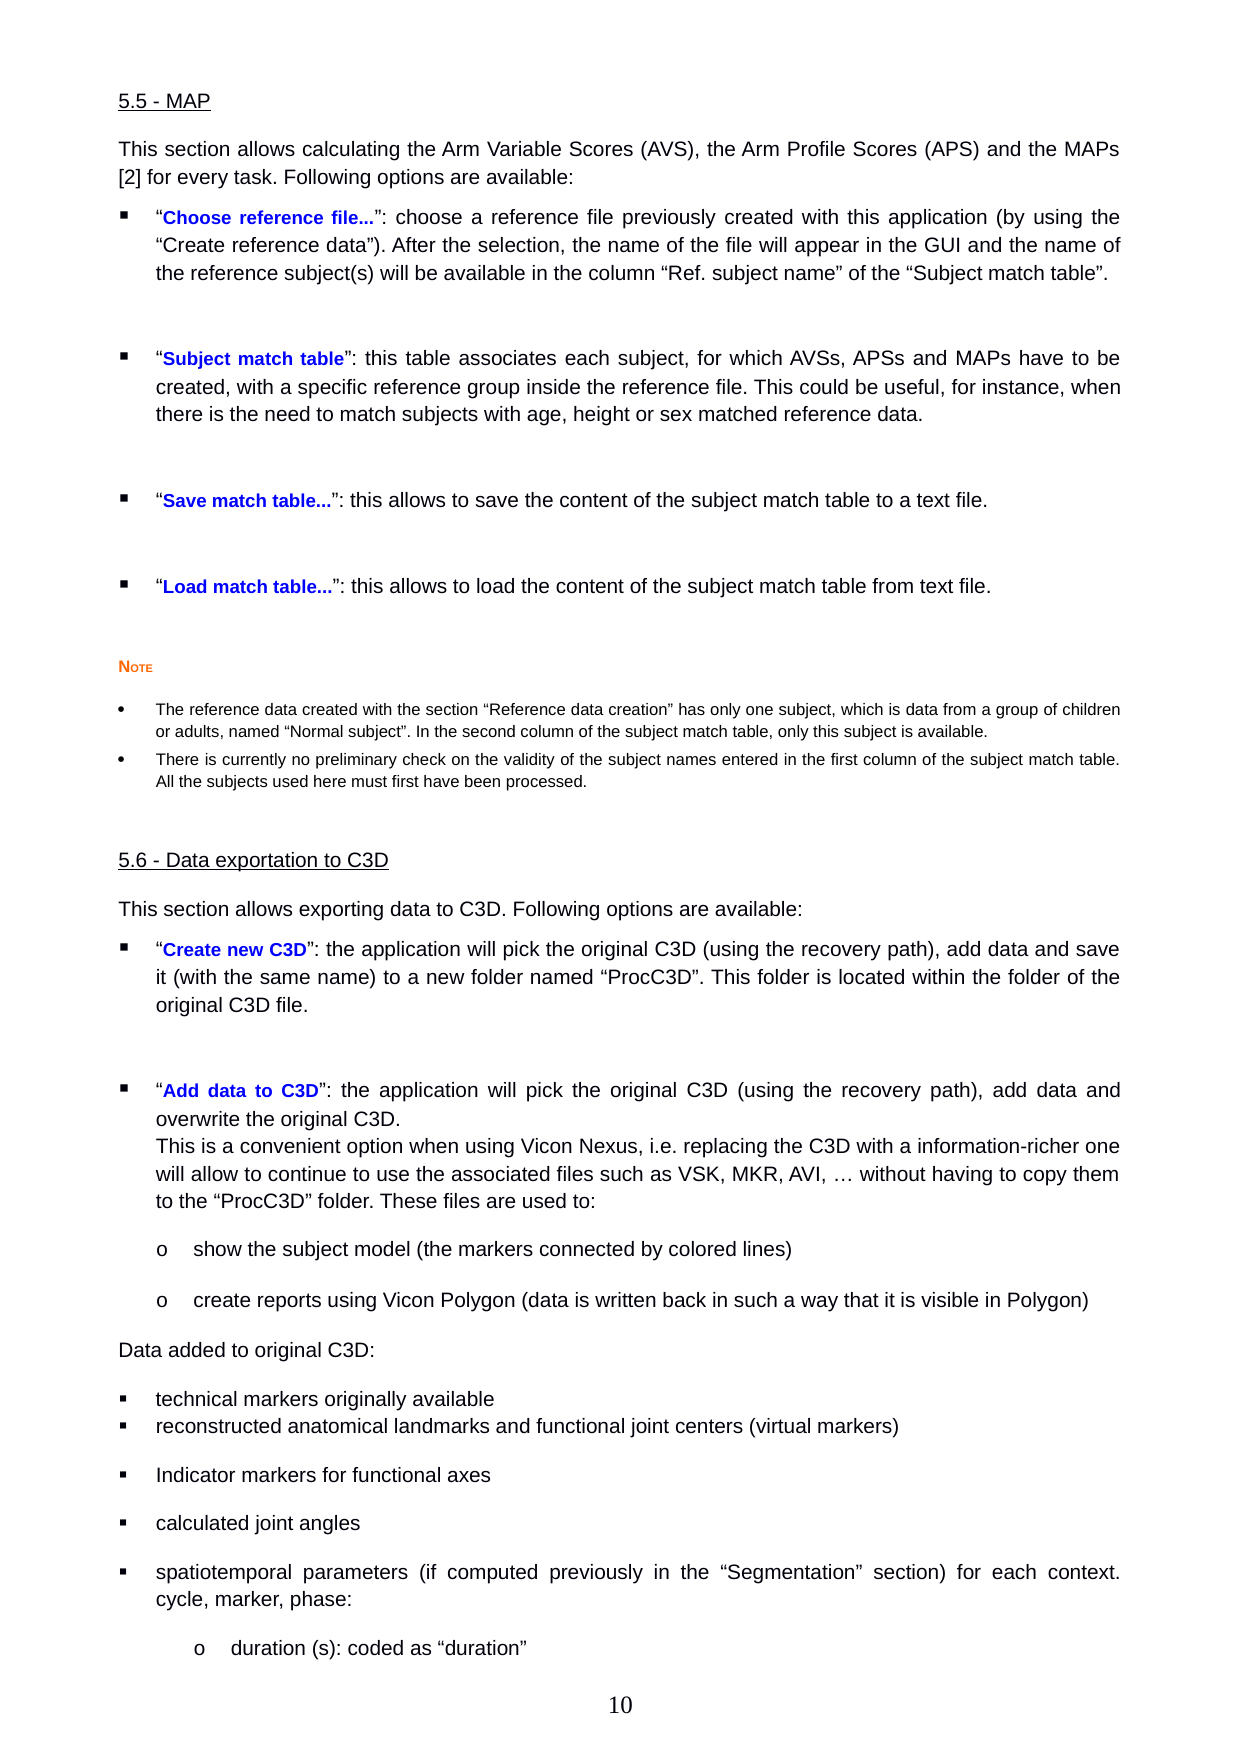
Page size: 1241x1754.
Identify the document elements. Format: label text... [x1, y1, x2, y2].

list “Save match table...”: this allows to save the content of the subject match table to a text file. [118, 488, 1122, 513]
list calculated joint angles [118, 1511, 1122, 1535]
text Data added to original C3D: [118, 1338, 1122, 1362]
list “Subject match table”: this table associates each subject, for which AVSs, APSs and MAPs have to be created, with a specific reference group inside the reference file. This could be useful, for instance, when there is the need to match subjects with age, height or sex matched reference data. [118, 346, 1122, 426]
list duration (s): coded as “duration” [193, 1636, 1122, 1661]
list technical markers originally available [118, 1387, 1122, 1411]
list “Add data to C3D”: the application will pick the original C3D (using the recovery path), add data and overwrite the original C3D. [118, 1078, 1122, 1130]
text This section allows exporting data to C3D. Following options are available: [118, 896, 1122, 920]
list “Create new C3D”: the application will pick the original C3D (using the recovery path), add data and save it (with the same name) to a new folder named “ProcC3D”. This folder is located within the folder of the original C3D file. [118, 936, 1122, 1016]
list create reports using Vicon Polygon (data is written back in such a way that it is visible in Polygon) [156, 1288, 1122, 1314]
text This is a convenient option when using Vicon Nexus, i.e. replacing the C3D with a information-richer one will allow to continue to use the associated files such as VSK, MKR, AVI, … without having to copy them to the “ProcC3D” folder. These files are used to: [156, 1134, 1122, 1213]
list “Load match table...”: this allows to load the content of the subject match table from text file. [118, 574, 1122, 599]
list reconstructed anatomical landmarks and functional joint centers (virtual markers) [118, 1414, 1122, 1438]
list Indicator markers for functional axes [118, 1463, 1122, 1487]
list There is currently no preliminary check on the validity of the subject names entered in the first column of the subject match table. All the subjects used here must first have been processed. [118, 750, 1122, 791]
list spatiotemporal parameters (if computed previously in the “Segmentation” section) for each context. cycle, marker, phase: [118, 1559, 1122, 1611]
text 5.6 - Data exportation to C3D [118, 848, 1122, 872]
list The reference data created with the section “Reference data creation” has only one subject, which is data from a group of children or adults, named “Normal subject”. In the second column of the subject match table, only this subject is available. [118, 700, 1122, 741]
list “Choose reference file...”: choose a reference file previously created with this application (by using the “Create reference data”). After the selection, the name of the file will appear in the GUI and the name of the reference subject(s) will be available in the column “Ref. subject name” of the “Subject match table”. [118, 204, 1122, 284]
list show the subject model (the markers connected by colored lines) [156, 1237, 1122, 1263]
text 5.5 - MAP [118, 89, 1122, 113]
text This section allows calculating the Arm Variable Scores (AVS), the Arm Profile Scores (APS) and the MAPs [2] for every task. Following options are available: [118, 137, 1122, 188]
text Note [118, 657, 1122, 676]
